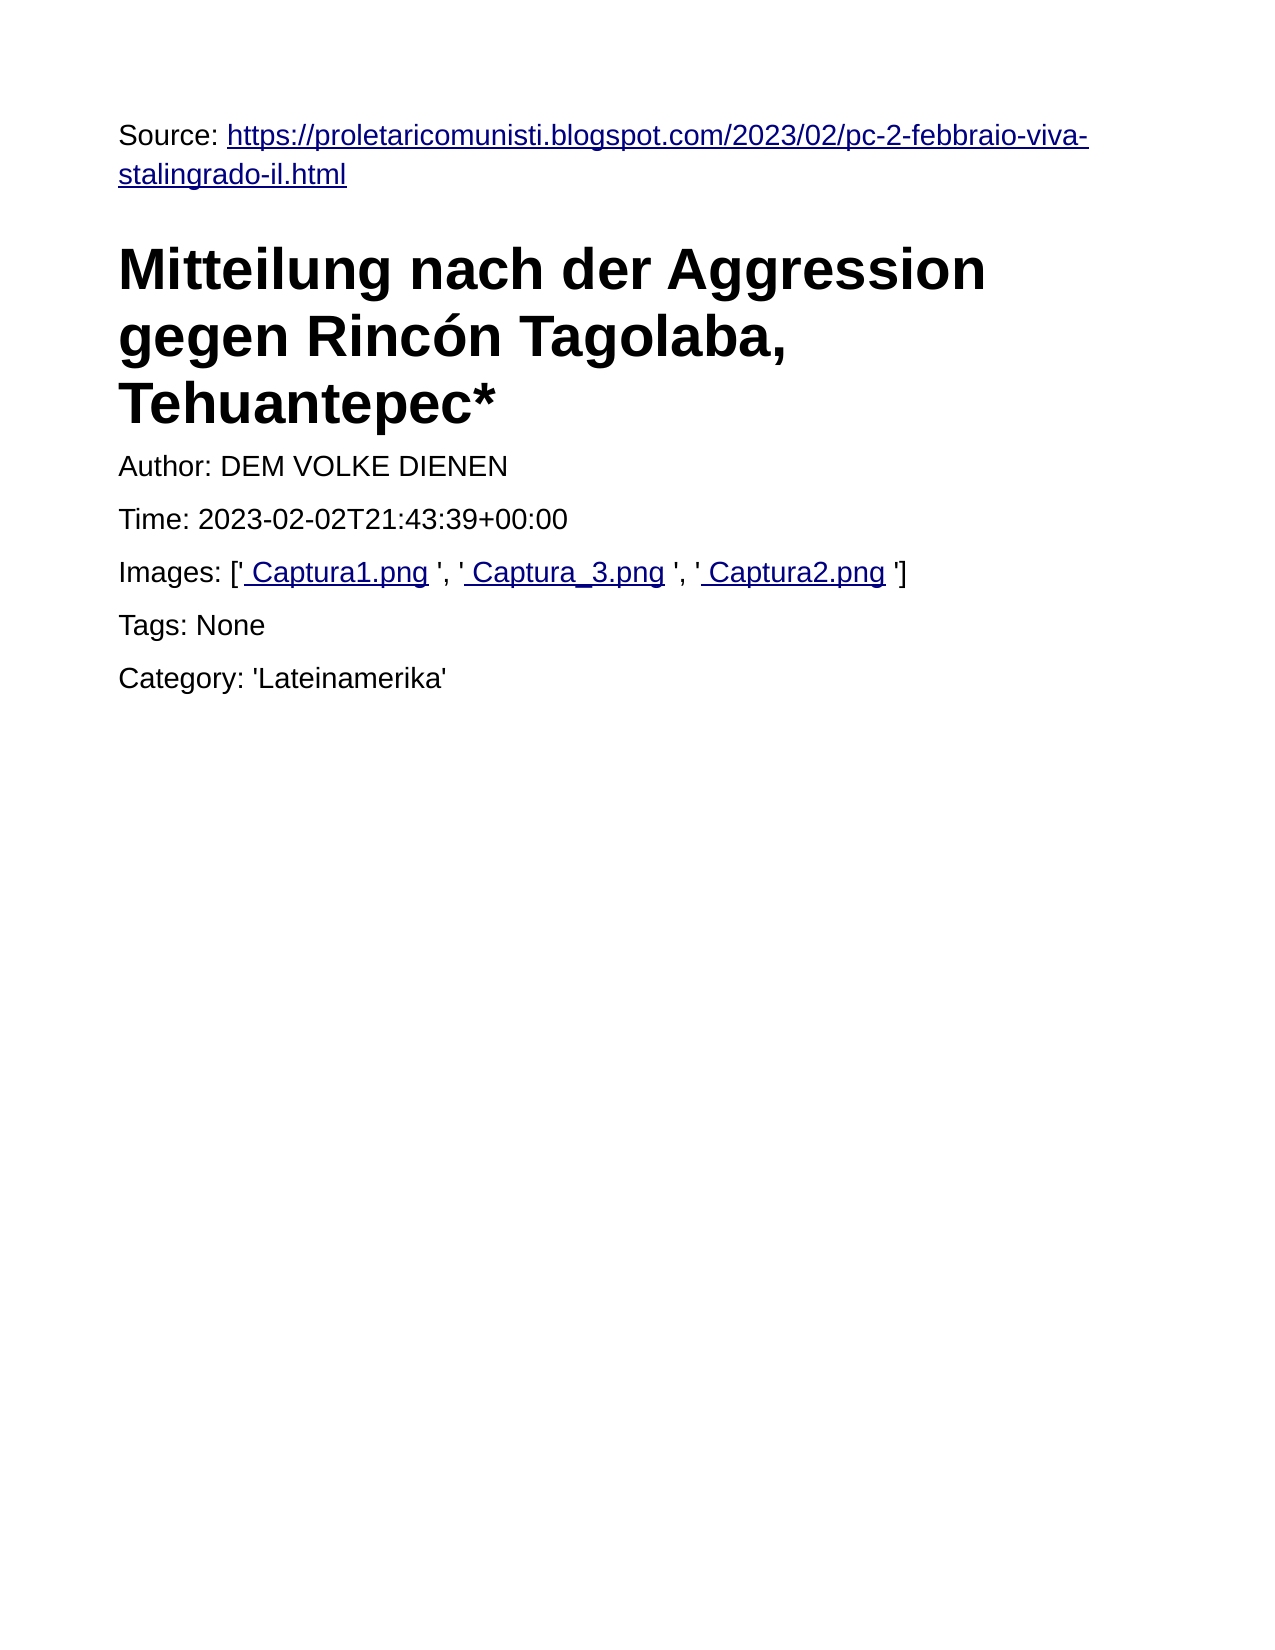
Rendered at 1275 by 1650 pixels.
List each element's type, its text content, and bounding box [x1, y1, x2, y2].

subtitle Mitteilung nach der Aggression gegen Rincón Tagolaba, Tehuantepec* [118, 235, 1157, 436]
text Author: DEM VOLKE DIENEN [118, 448, 1157, 482]
text Category: 'Lateinamerika' [118, 661, 1157, 694]
text Source: https://proletaricomunisti.blogspot.com/2023/02/pc-2-febbraio-viva-stalingrado-il.html [118, 118, 1157, 190]
text Tags: None [118, 608, 1157, 641]
text Images: [' Captura1.png ', ' Captura_3.png ', ' Captura2.png '] [118, 555, 1157, 588]
text Time: 2023-02-02T21:43:39+00:00 [118, 502, 1157, 535]
